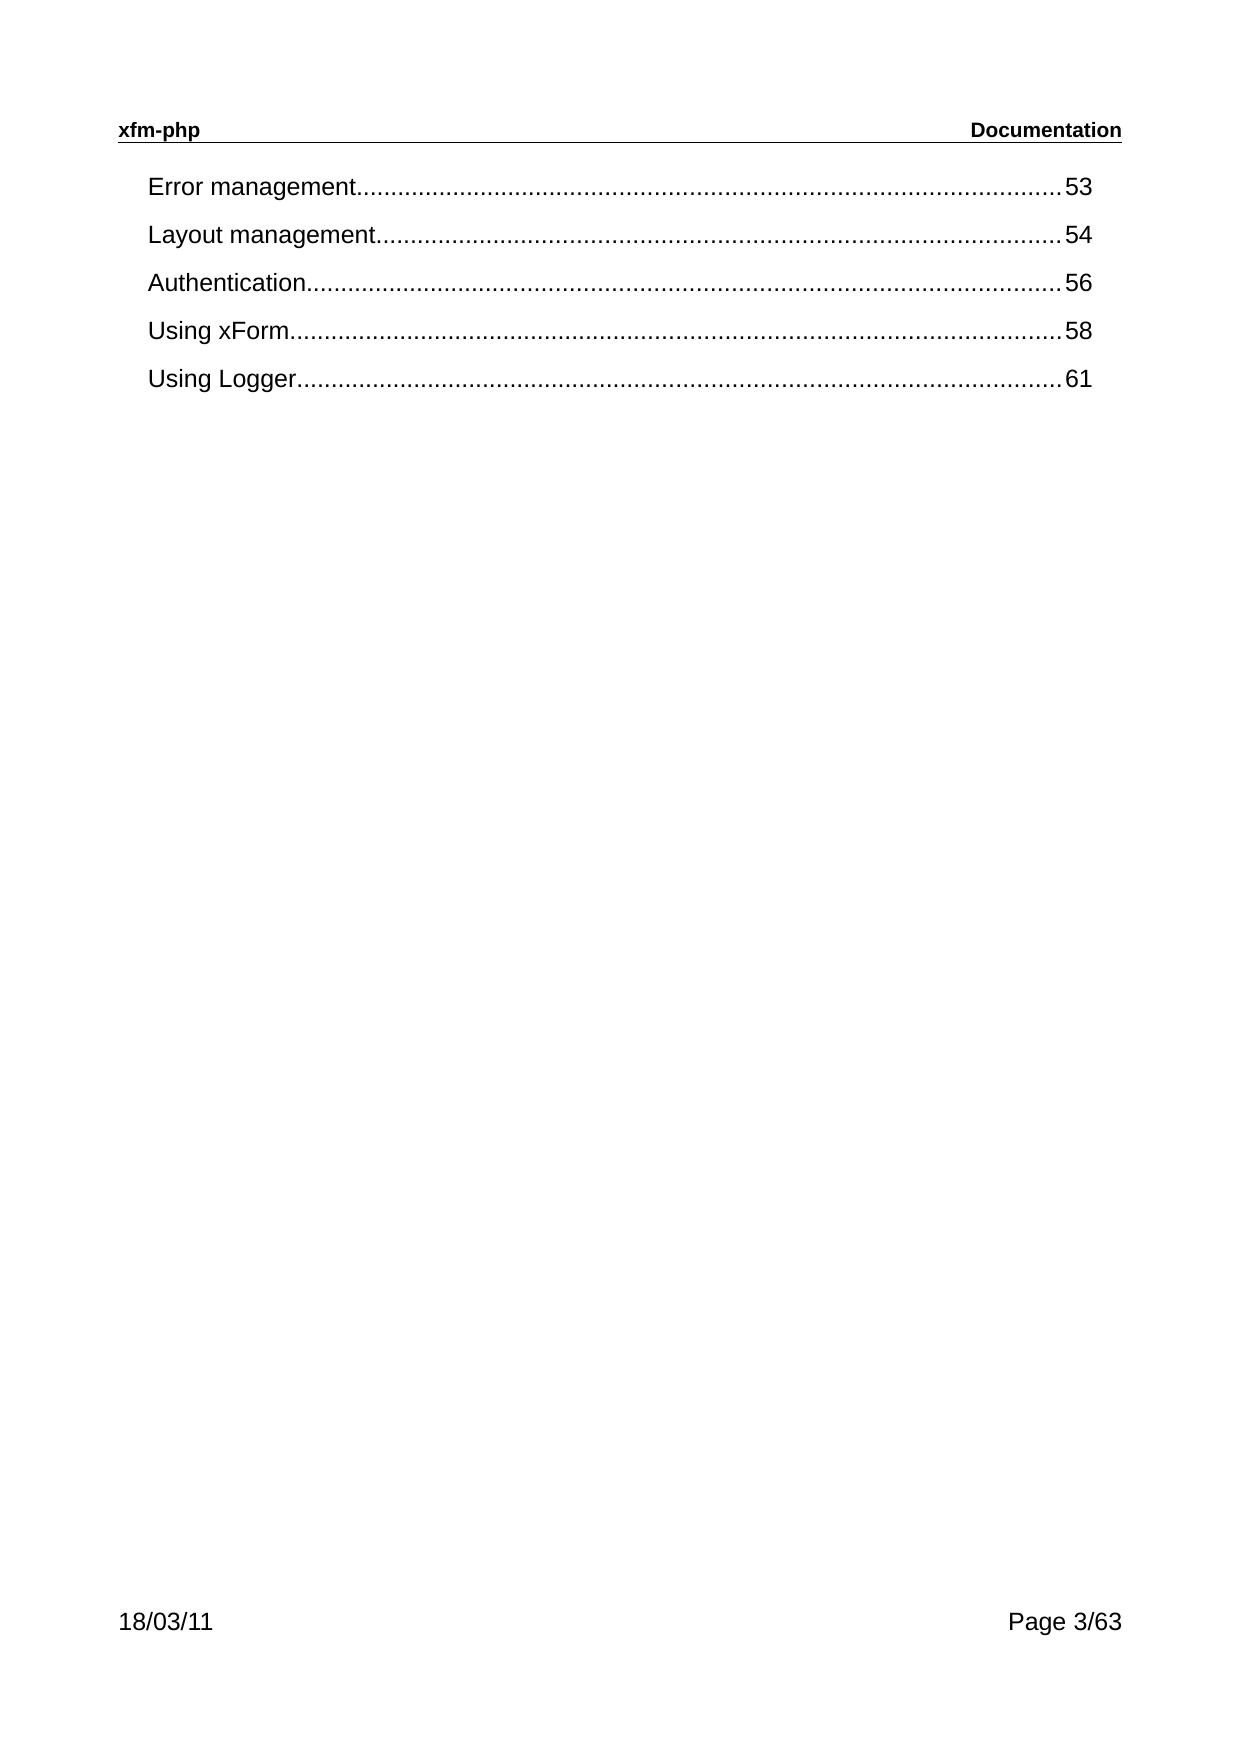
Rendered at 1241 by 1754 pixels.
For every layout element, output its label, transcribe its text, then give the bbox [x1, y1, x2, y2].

text Authentication 56 [148, 268, 1122, 297]
text Using Logger 61 [148, 364, 1122, 393]
text Layout management 54 [148, 220, 1122, 249]
text Using xForm 58 [148, 316, 1122, 345]
text Error management 53 [148, 172, 1122, 201]
